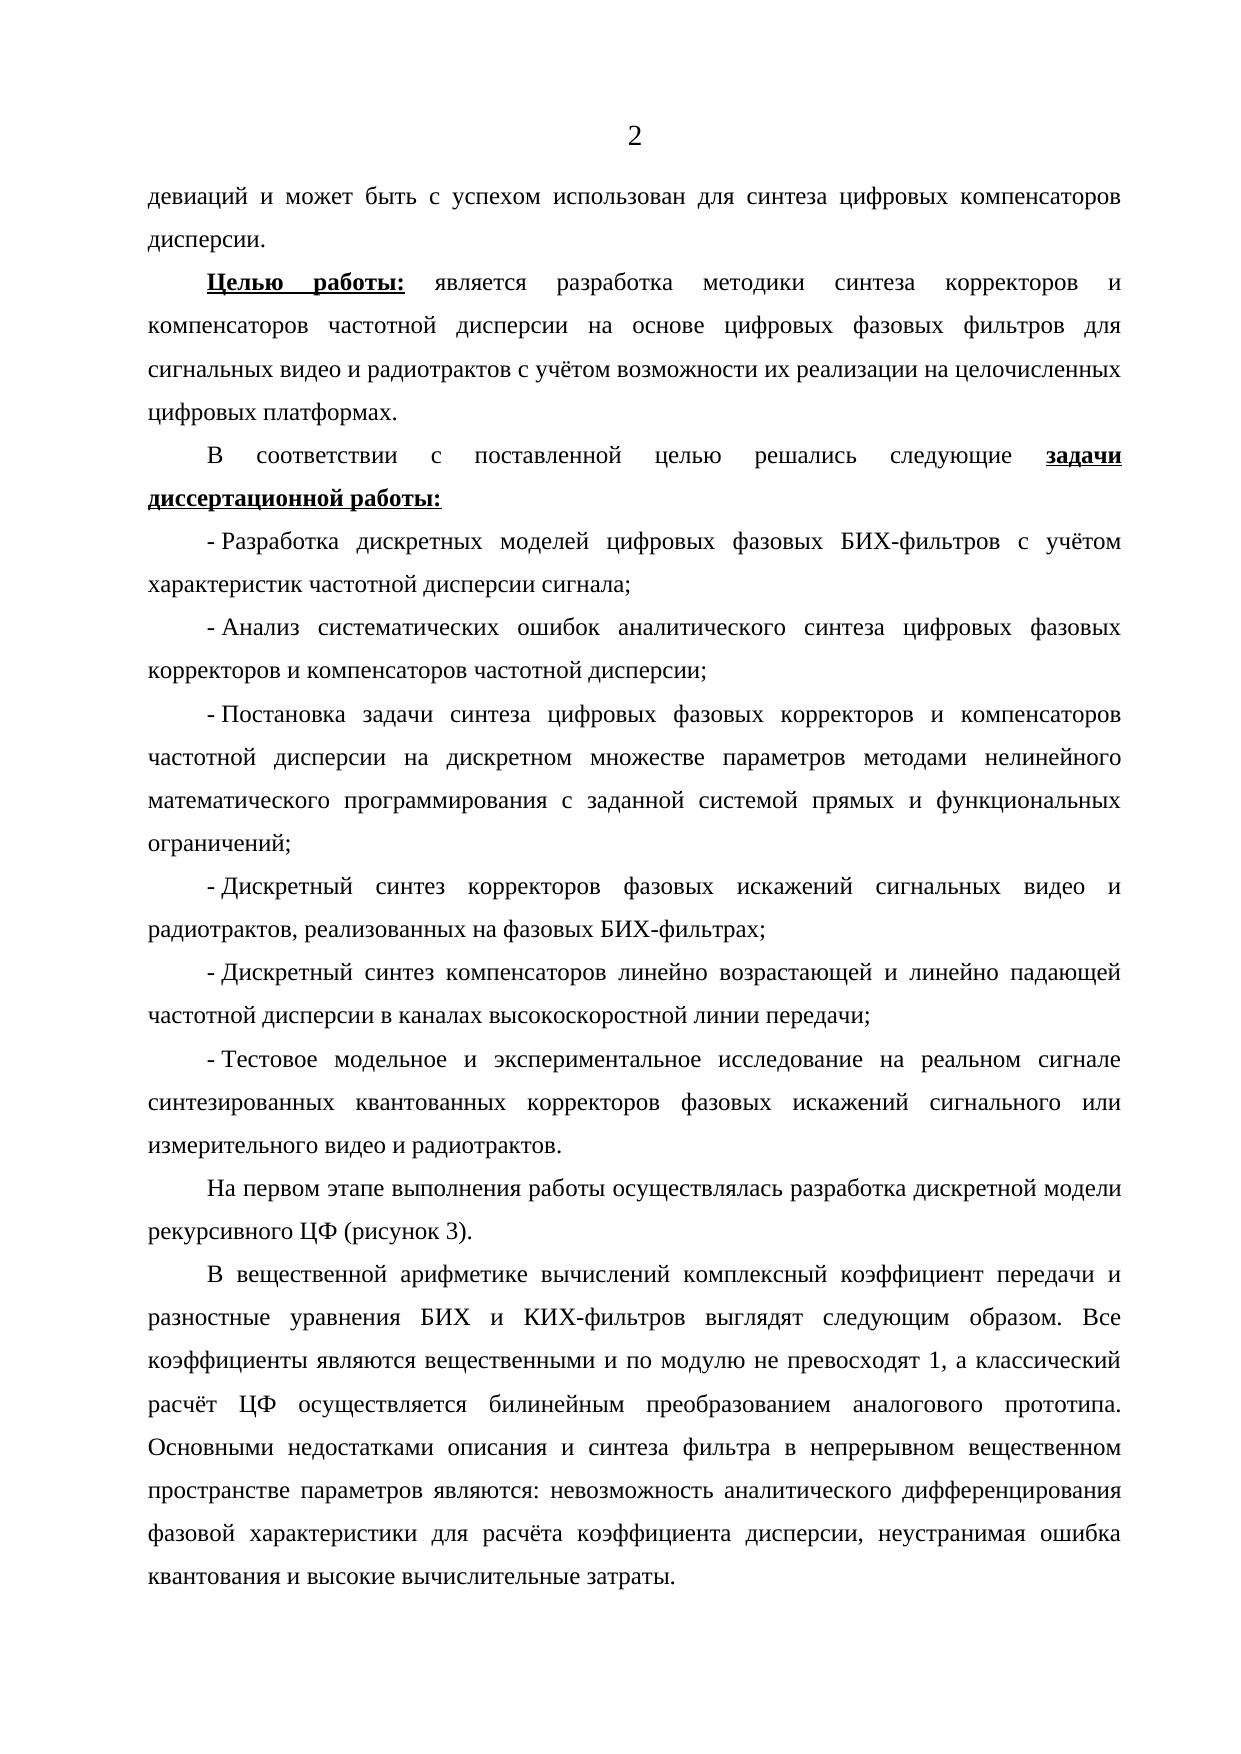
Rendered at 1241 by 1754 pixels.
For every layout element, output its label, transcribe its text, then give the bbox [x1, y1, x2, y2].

text В вещественной арифметике вычислений комплексный коэффициент передачи и разностные уравнения БИХ и КИХ-фильтров выглядят следующим образом. Все коэффициенты являются вещественными и по модулю не превосходят 1, а классический расчёт ЦФ осуществляется билинейным преобразованием аналогового прототипа. Основными недостатками описания и синтеза фильтра в непрерывном вещественном пространстве параметров являются: невозможность аналитического дифференцирования фазовой характеристики для расчёта коэффициента дисперсии, неустранимая ошибка квантования и высокие вычислительные затраты. [148, 1259, 1122, 1590]
text - Дискретный синтез компенсаторов линейно возрастающей и линейно падающей частотной дисперсии в каналах высокоскоростной линии передачи; [148, 957, 1122, 1029]
text - Постановка задачи синтеза цифровых фазовых корректоров и компенсаторов частотной дисперсии на дискретном множестве параметров методами нелинейного математического программирования с заданной системой прямых и функциональных ограничений; [148, 699, 1122, 857]
text - Дискретный синтез корректоров фазовых искажений сигнальных видео и радиотрактов, реализованных на фазовых БИХ-фильтрах; [148, 871, 1122, 943]
text - Тестовое модельное и экспериментальное исследование на реальном сигнале синтезированных квантованных корректоров фазовых искажений сигнального или измерительного видео и радиотрактов. [148, 1044, 1122, 1159]
text В соответствии с поставленной целью решались следующие задачи диссертационной работы: [148, 440, 1122, 512]
text Целью работы: является разработка методики синтеза корректоров и компенсаторов частотной дисперсии на основе цифровых фазовых фильтров для сигнальных видео и радиотрактов с учётом возможности их реализации на целочисленных цифровых платформах. [148, 267, 1122, 426]
text девиаций и может быть с успехом использован для синтеза цифровых компенсаторов дисперсии. [148, 181, 1122, 253]
text На первом этапе выполнения работы осуществлялась разработка дискретной модели рекурсивного ЦФ (рисунок 3). [148, 1173, 1122, 1245]
text - Анализ систематических ошибок аналитического синтеза цифровых фазовых корректоров и компенсаторов частотной дисперсии; [148, 612, 1122, 684]
text - Разработка дискретных моделей цифровых фазовых БИХ-фильтров с учётом характеристик частотной дисперсии сигнала; [148, 526, 1122, 598]
